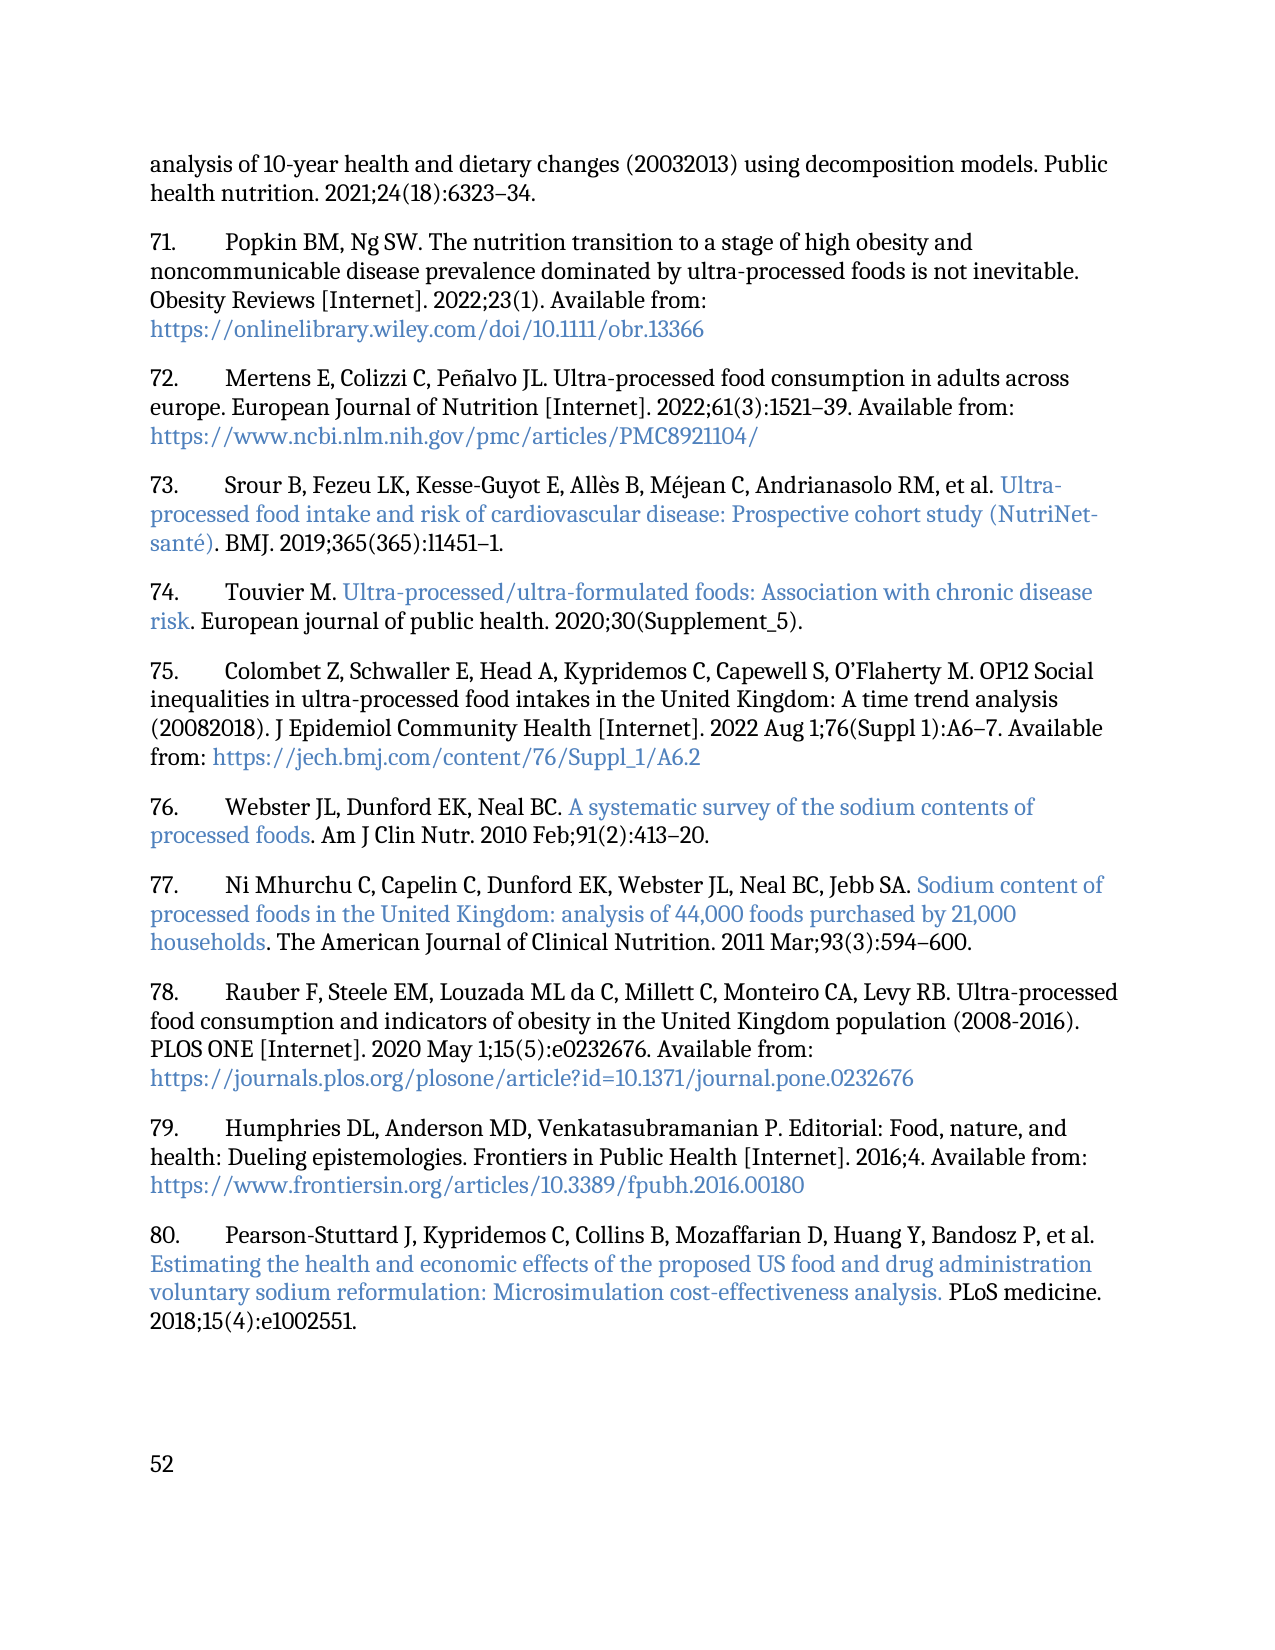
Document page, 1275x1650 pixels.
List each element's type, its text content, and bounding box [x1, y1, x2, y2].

text 79. Humphries DL, Anderson MD, Venkatasubramanian P. Editorial: Food, nature, and health: Dueling epistemologies. Frontiers in Public Health [Internet]. 2016;4. Available from: https://www.frontiersin.org/articles/10.3389/fpubh.2016.00180 [150, 1114, 1125, 1200]
text 71. Popkin BM, Ng SW. The nutrition transition to a stage of high obesity and noncommunicable disease prevalence dominated by ultra-processed foods is not inevitable. Obesity Reviews [Internet]. 2022;23(1). Available from: https://onlinelibrary.wiley.com/doi/10.1111/obr.13366 [150, 228, 1125, 343]
text 74. Touvier M. Ultra-processed/ultra-formulated foods: Association with chronic disease risk. European journal of public health. 2020;30(Supplement_5). [150, 578, 1125, 636]
text 72. Mertens E, Colizzi C, Peñalvo JL. Ultra-processed food consumption in adults across europe. European Journal of Nutrition [Internet]. 2022;61(3):1521–39. Available from: https://www.ncbi.nlm.nih.gov/pmc/articles/PMC8921104/ [150, 364, 1125, 450]
text 75. Colombet Z, Schwaller E, Head A, Kypridemos C, Capewell S, O’Flaherty M. OP12 Social inequalities in ultra-processed food intakes in the United Kingdom: A time trend analysis (20082018). J Epidemiol Community Health [Internet]. 2022 Aug 1;76(Suppl 1):A6–7. Available from: https://jech.bmj.com/content/76/Suppl_1/A6.2 [150, 657, 1125, 772]
text 73. Srour B, Fezeu LK, Kesse-Guyot E, Allès B, Méjean C, Andrianasolo RM, et al. Ultra-processed food intake and risk of cardiovascular disease: Prospective cohort study (NutriNet-santé). BMJ. 2019;365(365):l1451–1. [150, 471, 1125, 557]
text 77. Ni Mhurchu C, Capelin C, Dunford EK, Webster JL, Neal BC, Jebb SA. Sodium content of processed foods in the United Kingdom: analysis of 44,000 foods purchased by 21,000 households. The American Journal of Clinical Nutrition. 2011 Mar;93(3):594–600. [150, 871, 1125, 957]
text 80. Pearson-Stuttard J, Kypridemos C, Collins B, Mozaffarian D, Huang Y, Bandosz P, et al. Estimating the health and economic effects of the proposed US food and drug administration voluntary sodium reformulation: Microsimulation cost-effectiveness analysis. PLoS medicine. 2018;15(4):e1002551. [150, 1221, 1125, 1336]
text 78. Rauber F, Steele EM, Louzada ML da C, Millett C, Monteiro CA, Levy RB. Ultra-processed food consumption and indicators of obesity in the United Kingdom population (2008-2016). PLOS ONE [Internet]. 2020 May 1;15(5):e0232676. Available from: https://journals.plos.org/plosone/article?id=10.1371/journal.pone.0232676 [150, 978, 1125, 1093]
text 76. Webster JL, Dunford EK, Neal BC. A systematic survey of the sodium contents of processed foods. Am J Clin Nutr. 2010 Feb;91(2):413–20. [150, 792, 1125, 850]
text analysis of 10-year health and dietary changes (20032013) using decomposition models. Public health nutrition. 2021;24(18):6323–34. [150, 150, 1125, 207]
